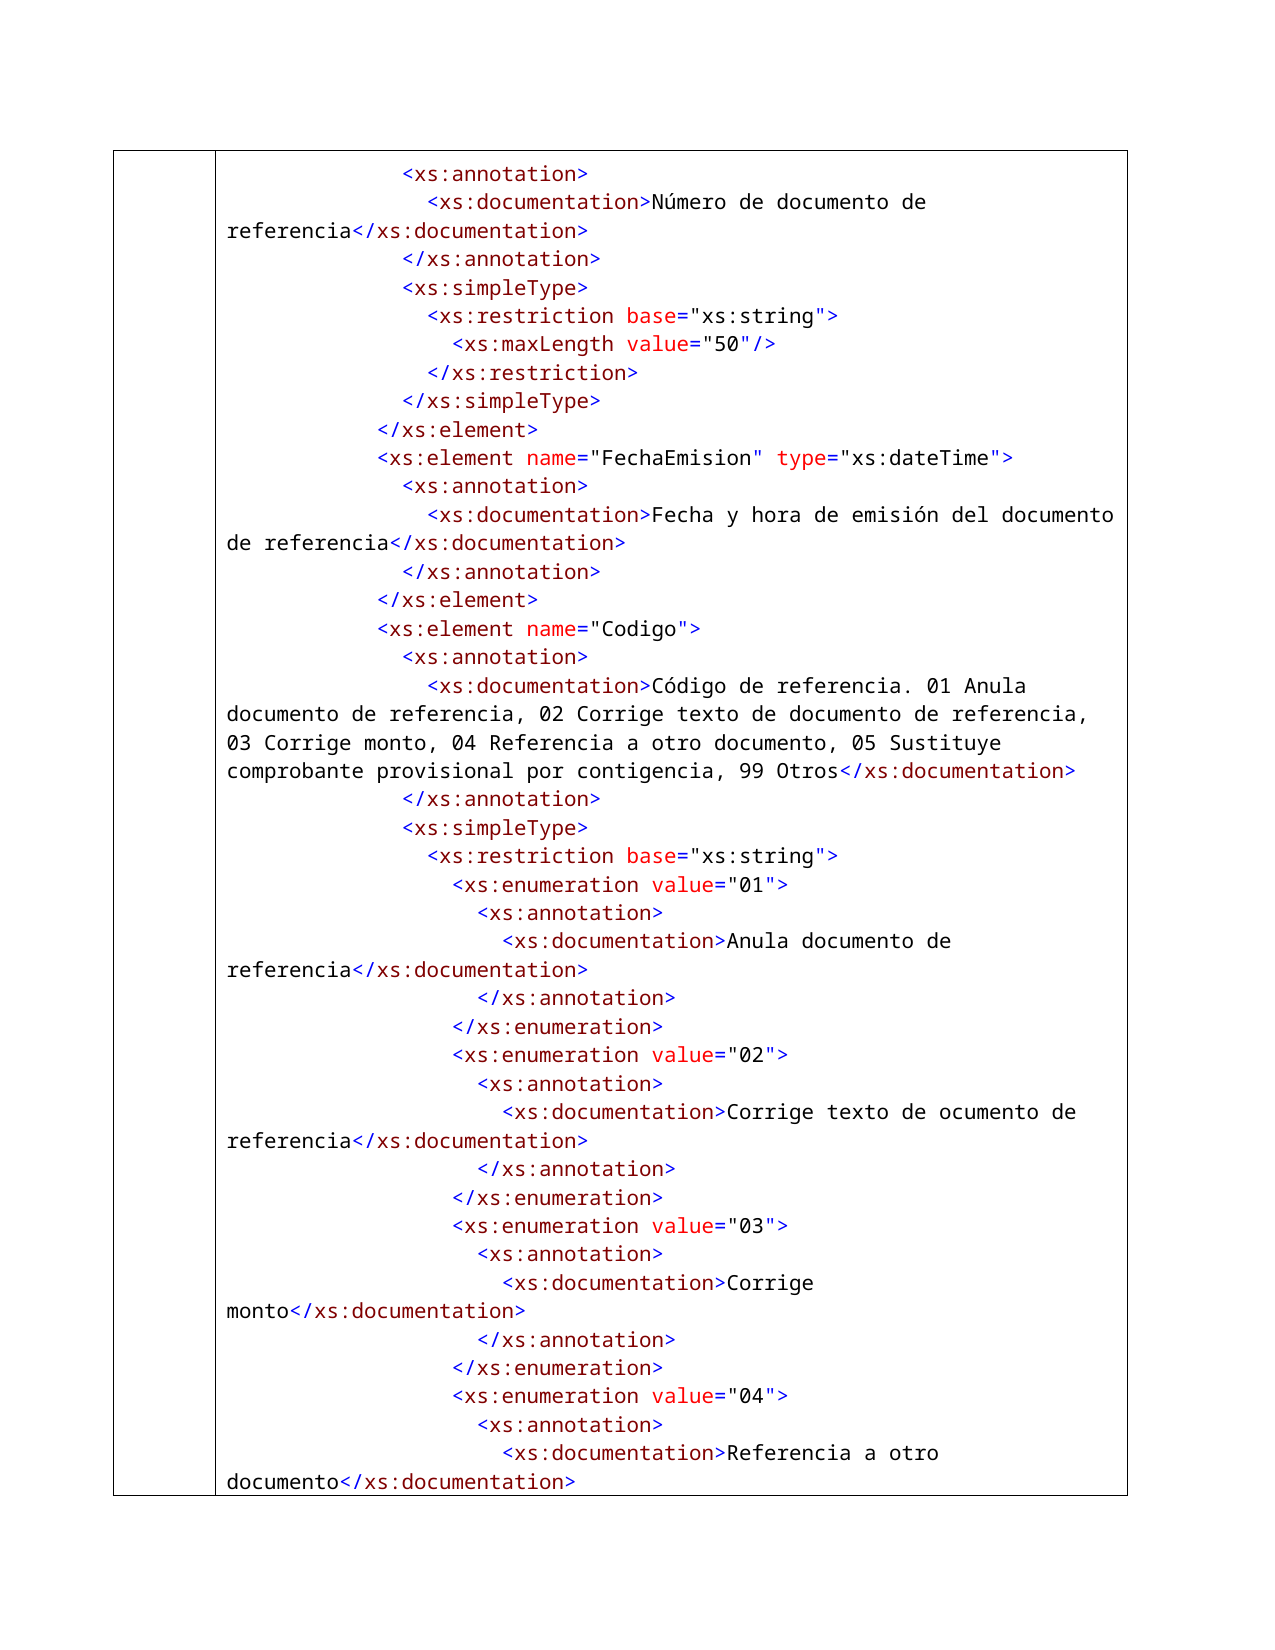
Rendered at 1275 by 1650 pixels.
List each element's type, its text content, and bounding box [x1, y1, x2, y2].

table_cell <xs:annotation> <xs:documentation>Número de documento de referencia</xs:documentation> </xs:annotation> <xs:simpleType> <xs:restriction base="xs:string"> <xs:maxLength value="50"/> </xs:restriction> </xs:simpleType> </xs:element> <xs:element name="FechaEmision" type="xs:dateTime"> <xs:annotation> <xs:documentation>Fecha y hora de emisión del documento de referencia</xs:documentation> </xs:annotation> </xs:element> <xs:element name="Codigo"> <xs:annotation> <xs:documentation>Código de referencia. 01 Anula documento de referencia, 02 Corrige texto de documento de referencia, 03 Corrige monto, 04 Referencia a otro documento, 05 Sustituye comprobante provisional por contigencia, 99 Otros</xs:documentation> </xs:annotation> <xs:simpleType> <xs:restriction base="xs:string"> <xs:enumeration value="01"> <xs:annotation> <xs:documentation>Anula documento de referencia</xs:documentation> </xs:annotation> </xs:enumeration> <xs:enumeration value="02"> <xs:annotation> <xs:documentation>Corrige texto de ocumento de referencia</xs:documentation> </xs:annotation> </xs:enumeration> <xs:enumeration value="03"> <xs:annotation> <xs:documentation>Corrige monto</xs:documentation> </xs:annotation> </xs:enumeration> <xs:enumeration value="04"> <xs:annotation> <xs:documentation>Referencia a otro documento</xs:documentation> [216, 151, 1127, 1495]
table_cell [114, 151, 215, 1495]
